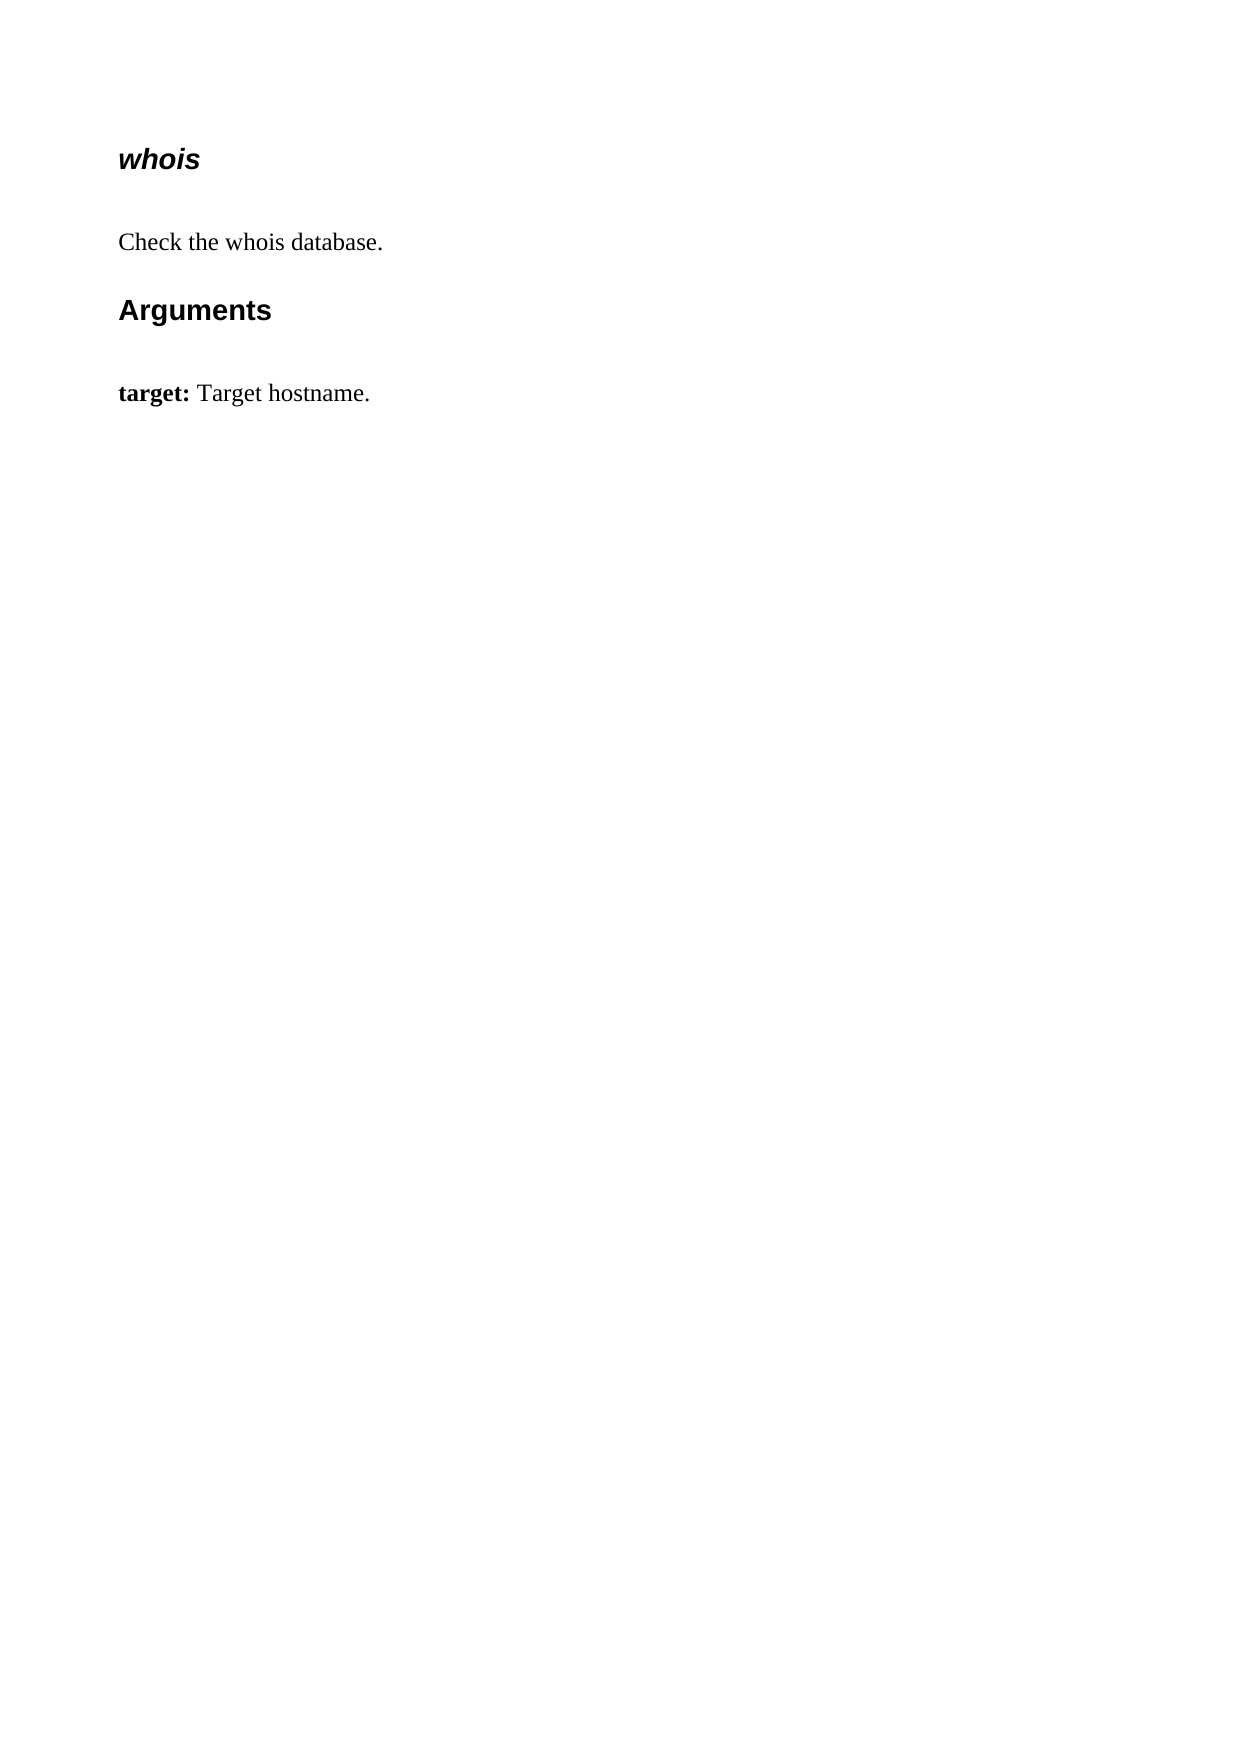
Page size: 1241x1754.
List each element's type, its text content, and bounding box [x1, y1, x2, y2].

text Check the whois database. [118, 228, 1122, 256]
text target: Target hostname. [118, 379, 1122, 407]
subtitle Arguments [118, 294, 1122, 326]
subtitle whois [118, 143, 1122, 176]
